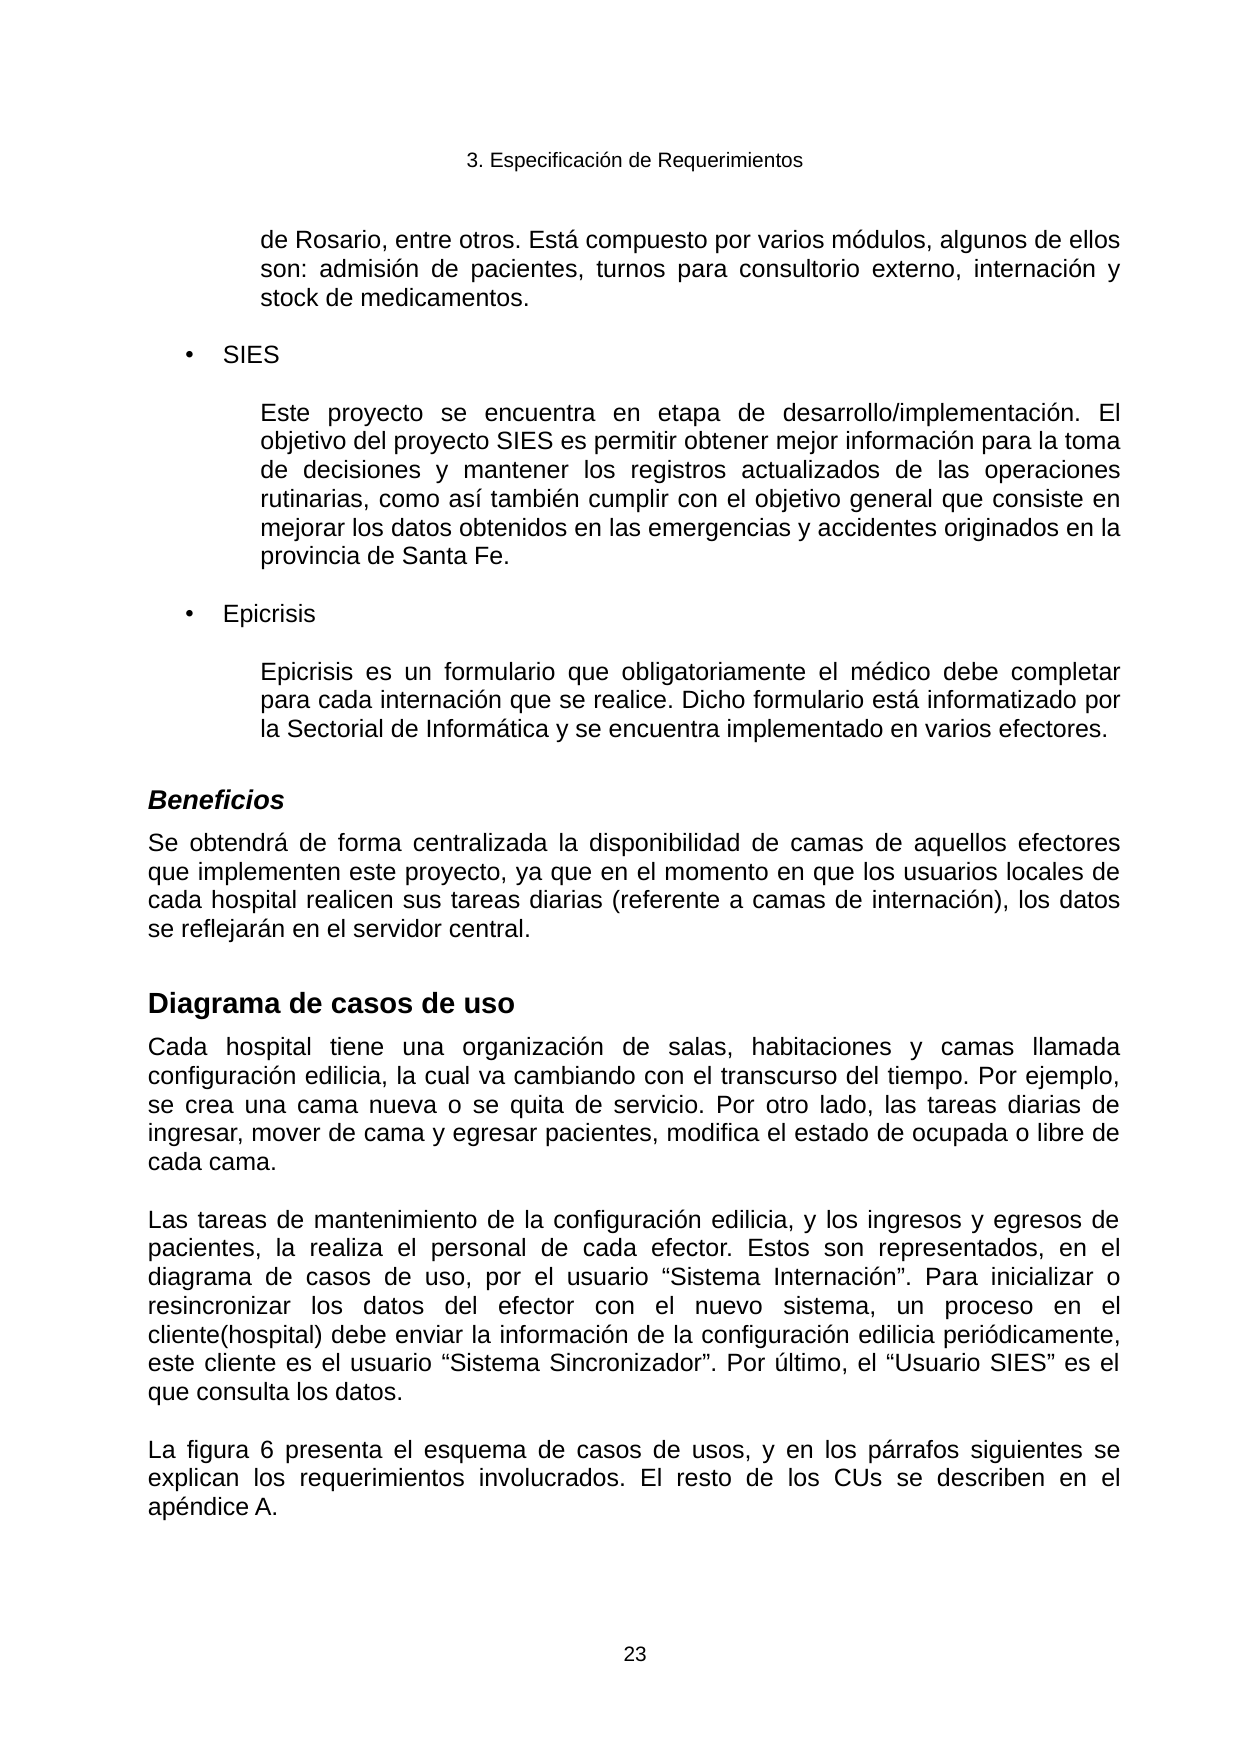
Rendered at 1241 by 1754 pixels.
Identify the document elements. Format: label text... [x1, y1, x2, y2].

text La figura 6 presenta el esquema de casos de usos, y en los párrafos siguientes se explican los requerimientos involucrados. El resto de los CUs se describen en el apéndice A. [148, 1434, 1122, 1521]
subtitle Diagrama de casos de uso [148, 986, 1122, 1019]
text Se obtendrá de forma centralizada la disponibilidad de camas de aquellos efectores que implementen este proyecto, ya que en el momento en que los usuarios locales de cada hospital realicen sus tareas diarias (referente a camas de internación), los datos se reflejarán en el servidor central. [148, 828, 1122, 943]
text Cada hospital tiene una organización de salas, habitaciones y camas llamada configuración edilicia, la cual va cambiando con el transcurso del tiempo. Por ejemplo, se crea una cama nueva o se quita de servicio. Por otro lado, las tareas diarias de ingresar, mover de cama y egresar pacientes, modifica el estado de ocupada o libre de cada cama. [148, 1032, 1122, 1176]
text Las tareas de mantenimiento de la configuración edilicia, y los ingresos y egresos de pacientes, la realiza el personal de cada efector. Estos son representados, en el diagrama de casos de uso, por el usuario “Sistema Internación”. Para inicializar o resincronizar los datos del efector con el nuevo sistema, un proceso en el cliente(hospital) debe enviar la información de la configuración edilicia periódicamente, este cliente es el usuario “Sistema Sincronizador”. Por último, el “Usuario SIES” es el que consulta los datos. [148, 1204, 1122, 1406]
list Epicrisis [185, 599, 1122, 628]
list Este proyecto se encuentra en etapa de desarrollo/implementación. El objetivo del proyecto SIES es permitir obtener mejor información para la toma de decisiones y mantener los registros actualizados de las operaciones rutinarias, como así también cumplir con el objetivo general que consiste en mejorar los datos obtenidos en las emergencias y accidentes originados en la provincia de Santa Fe. [223, 398, 1122, 570]
subtitle Beneficios [148, 784, 1122, 815]
list SIES [185, 340, 1122, 369]
list Epicrisis es un formulario que obligatoriamente el médico debe completar para cada internación que se realice. Dicho formulario está informatizado por la Sectorial de Informática y se encuentra implementado en varios efectores. [223, 656, 1122, 743]
list de Rosario, entre otros. Está compuesto por varios módulos, algunos de ellos son: admisión de pacientes, turnos para consultorio externo, internación y stock de medicamentos. [223, 225, 1122, 311]
